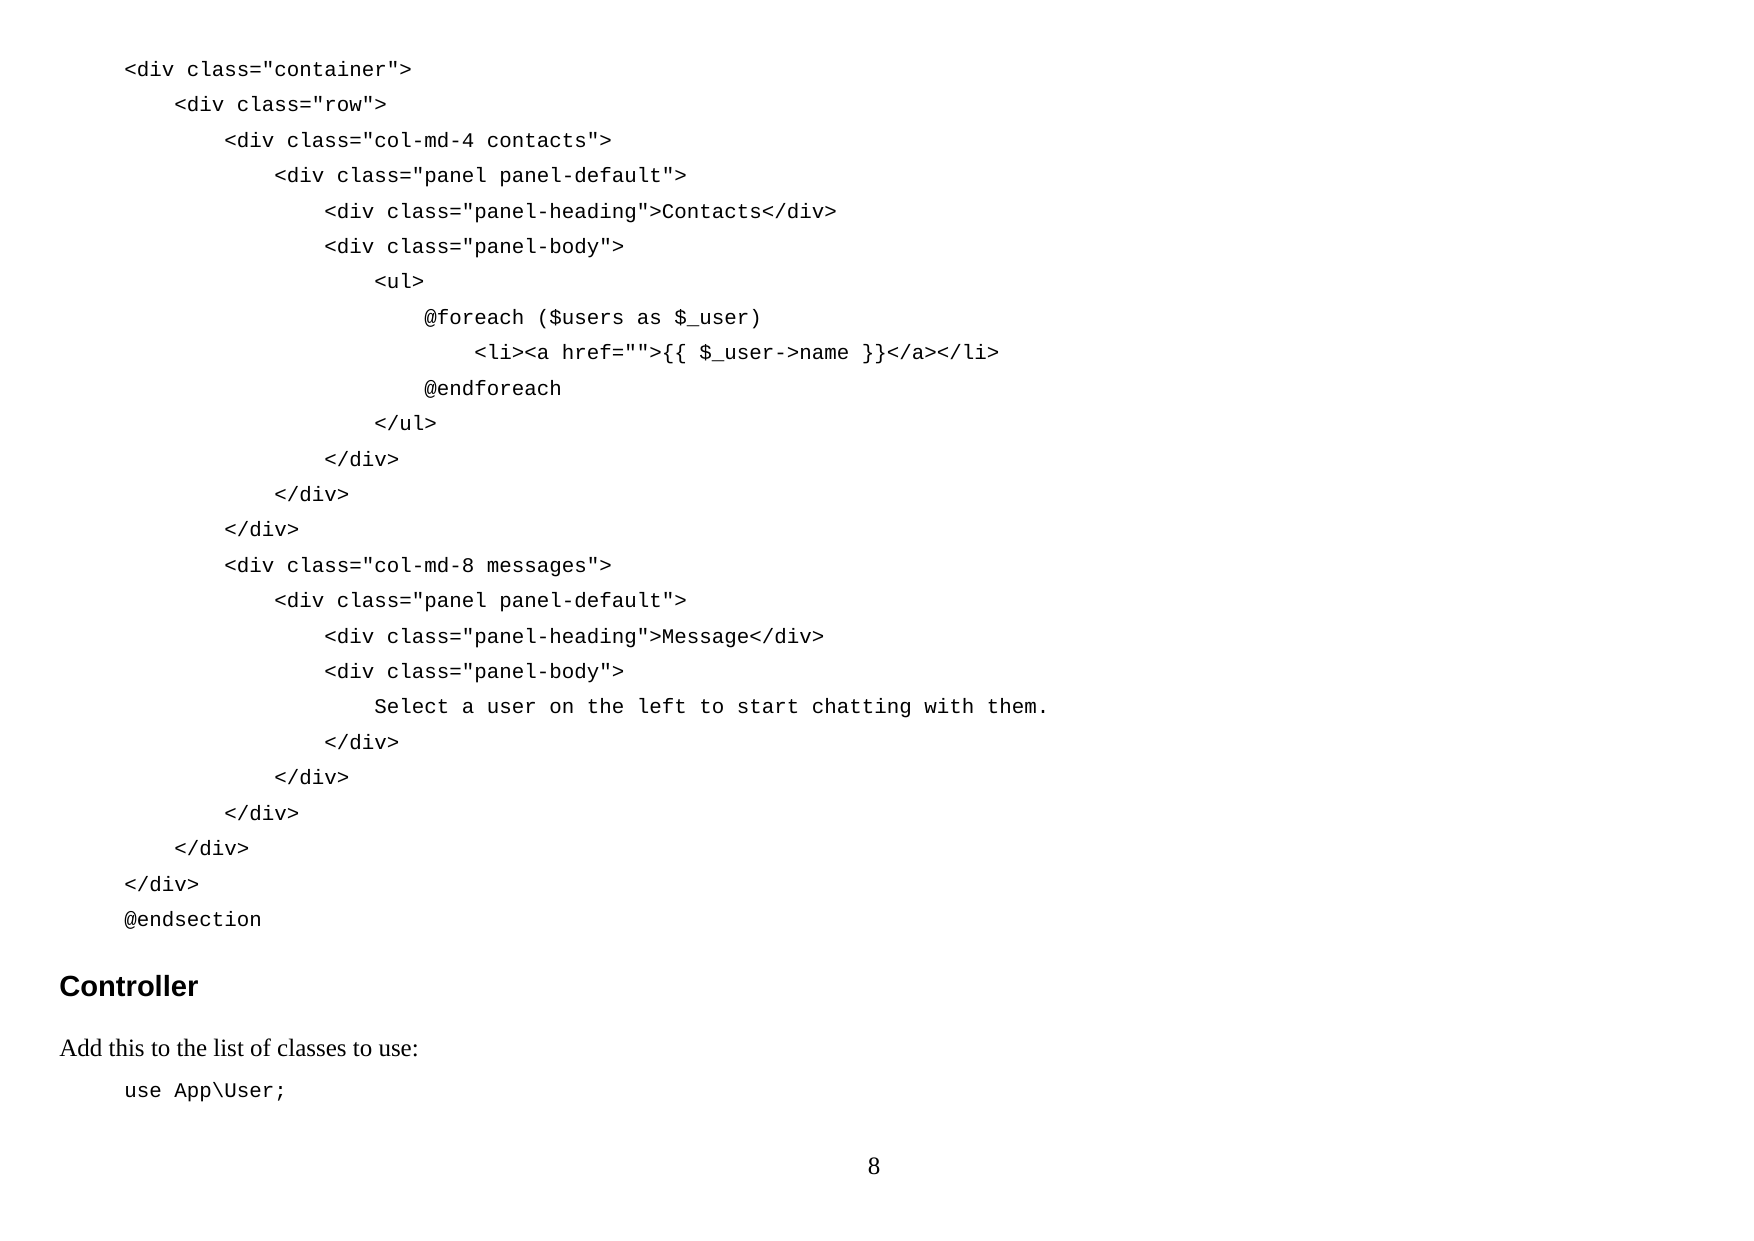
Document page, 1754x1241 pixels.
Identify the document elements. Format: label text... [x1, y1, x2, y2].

text <div class="panel-body"> [124, 236, 1695, 260]
text </div> [124, 803, 1695, 826]
text <div class="container"> [124, 59, 1695, 83]
text <div class="panel-body"> [124, 661, 1695, 685]
text <div class="panel panel-default"> [124, 165, 1695, 189]
text @foreach ($users as $_user) [124, 307, 1695, 331]
text </div> [124, 767, 1695, 791]
text <li><a href="">{{ $_user->name }}</a></li> [124, 342, 1695, 366]
text @endforeach [124, 378, 1695, 401]
text </div> [124, 874, 1695, 897]
text <div class="row"> [124, 94, 1695, 118]
text <div class="panel-heading">Message</div> [124, 626, 1695, 649]
subtitle Controller [59, 969, 1695, 1003]
text </div> [124, 484, 1695, 508]
text use App\User; [124, 1080, 1695, 1103]
text </div> [124, 732, 1695, 756]
text Add this to the list of classes to use: [59, 1033, 1695, 1062]
text </ul> [124, 413, 1695, 437]
text <div class="col-md-8 messages"> [124, 555, 1695, 578]
text <ul> [124, 272, 1695, 295]
text @endsection [124, 909, 1695, 933]
text <div class="col-md-4 contacts"> [124, 130, 1695, 153]
text </div> [124, 838, 1695, 862]
text </div> [124, 449, 1695, 472]
text Select a user on the left to start chatting with them. [124, 697, 1695, 720]
text <div class="panel panel-default"> [124, 590, 1695, 614]
text <div class="panel-heading">Contacts</div> [124, 201, 1695, 224]
text </div> [124, 519, 1695, 543]
